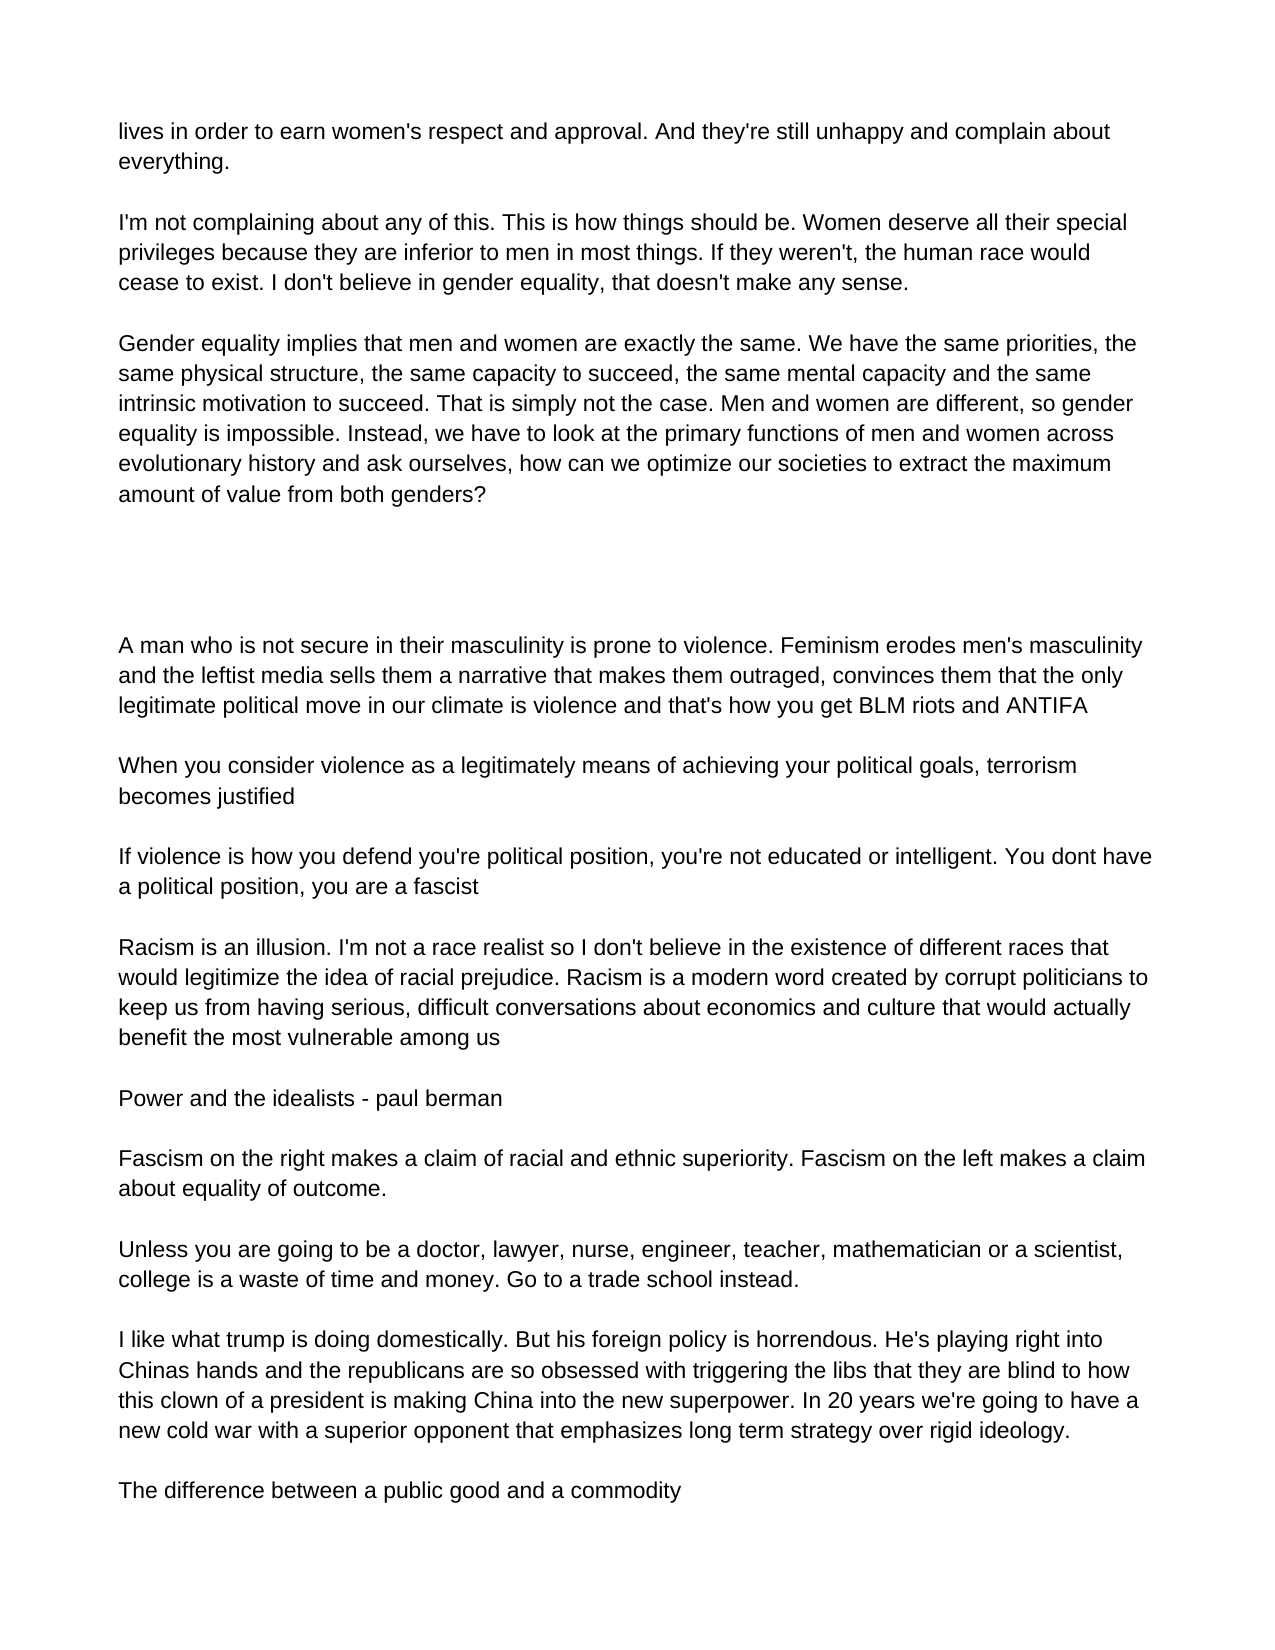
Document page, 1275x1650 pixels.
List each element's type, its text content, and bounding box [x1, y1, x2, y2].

text I'm not complaining about any of this. This is how things should be. Women deserve all their special privileges because they are inferior to men in most things. If they weren't, the human race would cease to exist. I don't believe in gender equality, that doesn't make any sense. [118, 209, 1157, 296]
text I like what trump is doing domestically. But his foreign policy is horrendous. He's playing right into Chinas hands and the republicans are so obsessed with triggering the libs that they are blind to how this clown of a president is making China into the new superpower. In 20 years we're going to have a new cold war with a superior opponent that emphasizes long term strategy over rigid ideology. [118, 1326, 1157, 1443]
text A man who is not secure in their masculinity is prone to violence. Feminism erodes men's masculinity and the leftist media sells them a narrative that makes them outraged, convinces them that the only legitimate political move in our climate is violence and that's how you get BLM riots and ANTIFA [118, 632, 1157, 718]
text lives in order to earn women's respect and approval. And they're still unhappy and complain about everything. [118, 118, 1157, 175]
text Racism is an illusion. I'm not a race realist so I don't believe in the existence of different races that would legitimize the idea of racial prejudice. Racism is a modern word created by corrupt politicians to keep us from having serious, difficult conversations about economics and culture that would actually benefit the most vulnerable among us [118, 934, 1157, 1051]
text Power and the idealists - paul berman [118, 1085, 1157, 1111]
text The difference between a public good and a commodity [118, 1477, 1157, 1504]
text When you consider violence as a legitimately means of achieving your political goals, terrorism becomes justified [118, 752, 1157, 809]
text If violence is how you defend you're political position, you're not educated or intelligent. You dont have a political position, you are a fascist [118, 843, 1157, 900]
text Unless you are going to be a doctor, lawyer, nurse, engineer, teacher, mathematician or a scientist, college is a waste of time and money. Go to a trade school instead. [118, 1236, 1157, 1292]
text Fascism on the right makes a claim of racial and ethnic superiority. Fascism on the left makes a claim about equality of outcome. [118, 1145, 1157, 1202]
text Gender equality implies that men and women are exactly the same. We have the same priorities, the same physical structure, the same capacity to succeed, the same mental capacity and the same intrinsic motivation to succeed. That is simply not the case. Men and women are different, so gender equality is impossible. Instead, we have to look at the primary functions of men and women across evolutionary history and ask ourselves, how can we optimize our societies to extract the maximum amount of value from both genders? [118, 329, 1157, 507]
